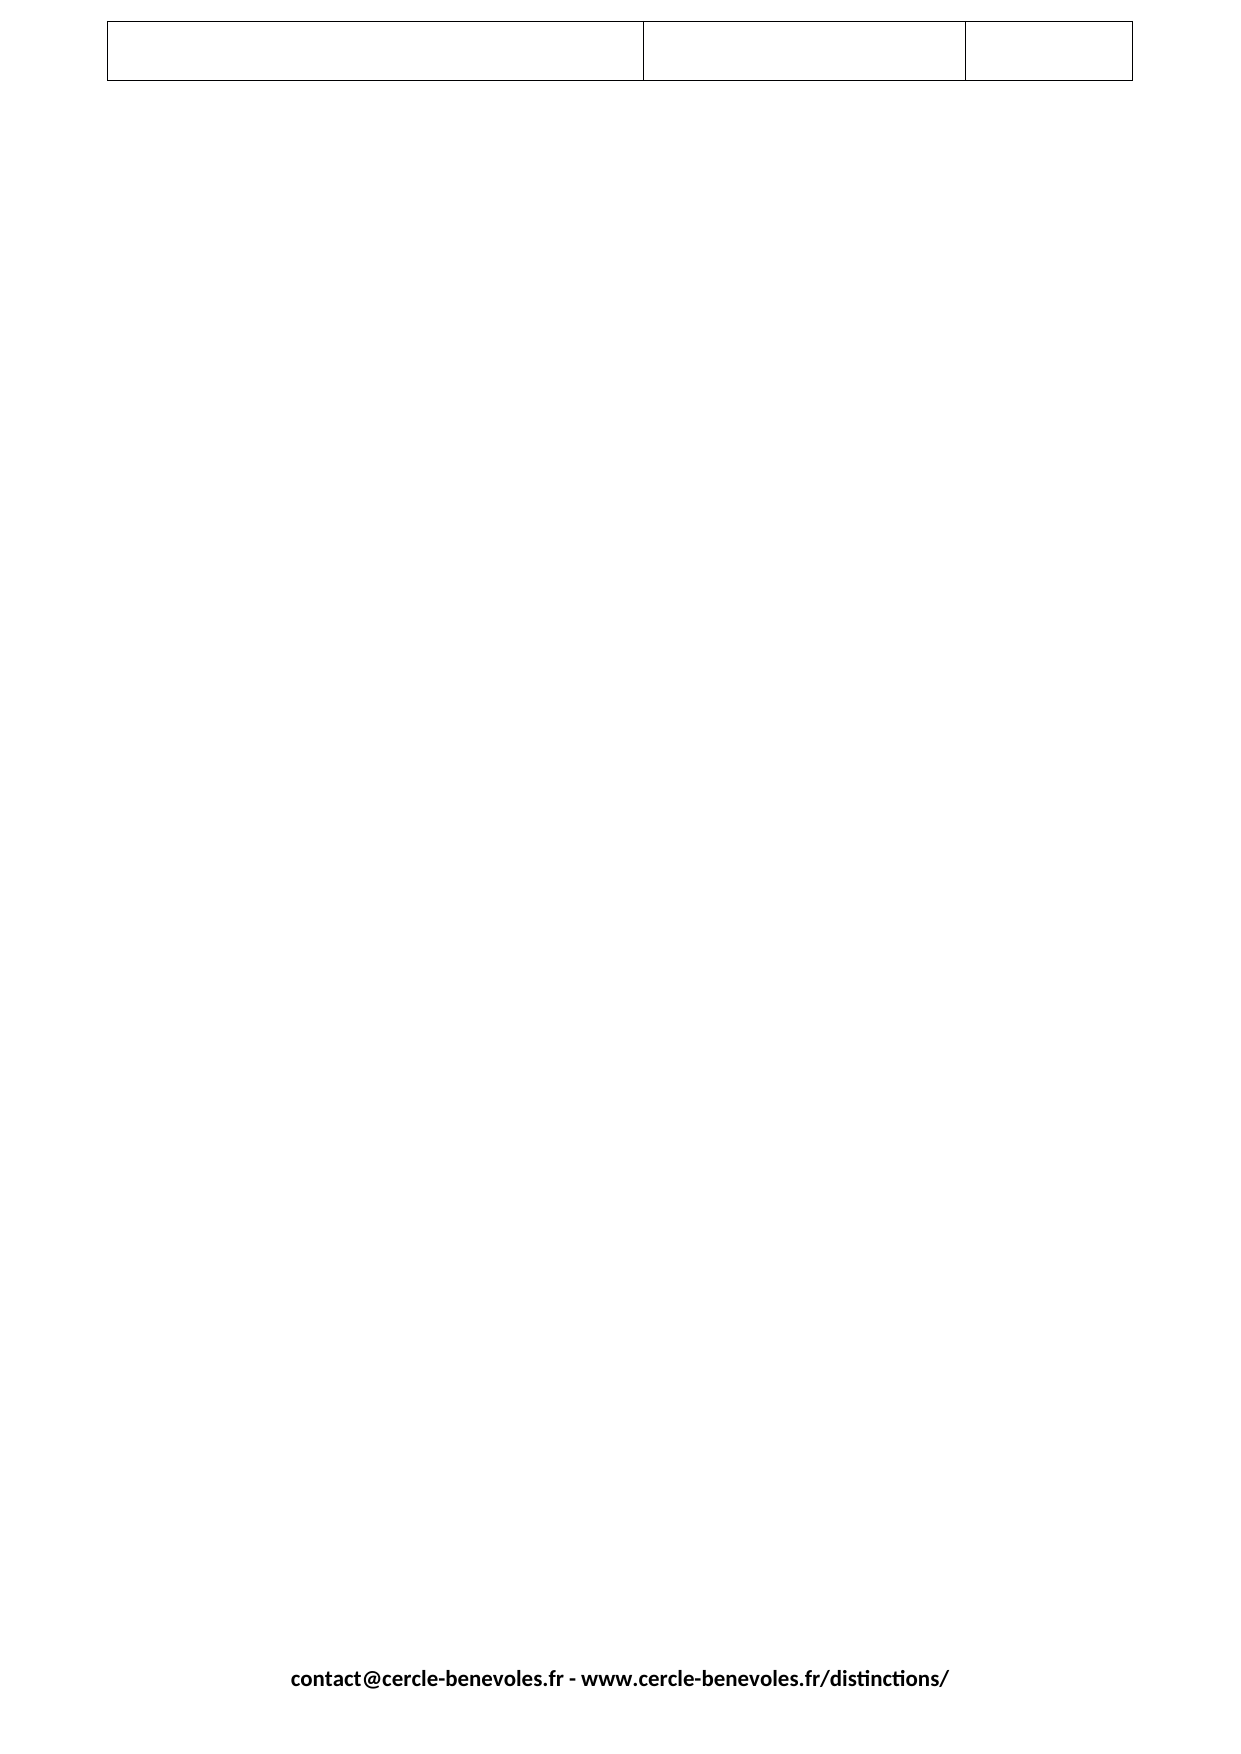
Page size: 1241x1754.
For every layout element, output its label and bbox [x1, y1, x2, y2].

table_cell [108, 22, 643, 80]
table_cell [966, 22, 1132, 80]
table_cell [644, 22, 965, 80]
